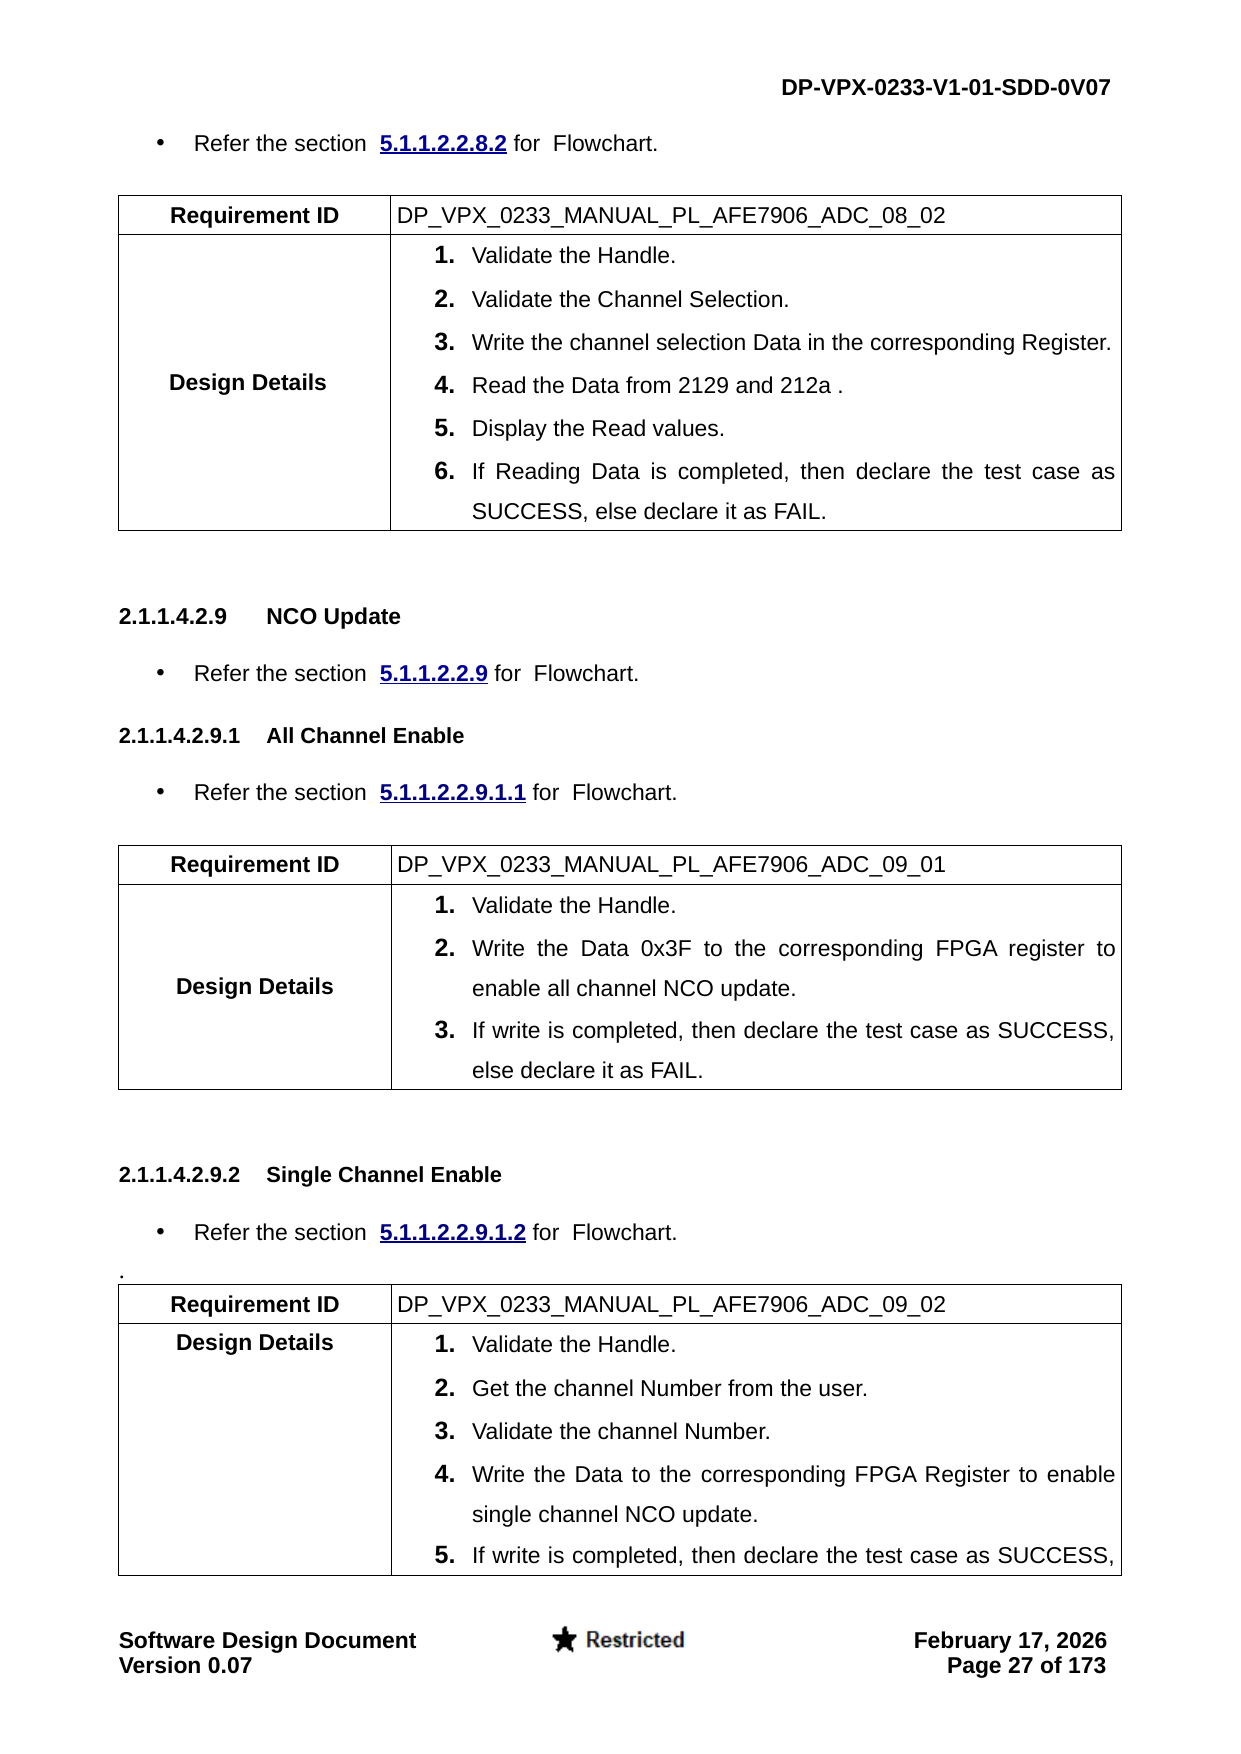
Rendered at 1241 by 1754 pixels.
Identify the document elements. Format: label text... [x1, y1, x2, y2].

table_header Requirement ID [119, 1285, 391, 1323]
table_header DP_VPX_0233_MANUAL_PL_AFE7906_ADC_09_02 [392, 1285, 1121, 1323]
table_header DP_VPX_0233_MANUAL_PL_AFE7906_ADC_09_01 [392, 846, 1121, 883]
table_header Requirement ID [119, 846, 391, 883]
table_header DP_VPX_0233_MANUAL_PL_AFE7906_ADC_08_02 [391, 196, 1121, 234]
table_cell Design Details [119, 885, 391, 1089]
list Refer the section 5.1.1.2.2.9.1.1 for Flowchart. [156, 779, 1122, 806]
text . [118, 1259, 1122, 1284]
list Refer the section 5.1.1.2.2.9 for Flowchart. [156, 660, 1122, 687]
table_cell Validate the Handle. Validate the Channel Selection. Write the channel selection Data in the corresponding Register. Read the Data from 2129 and 212a . Display the Read values. If Reading Data is completed, then declare the test case as SUCCESS, else declare it as FAIL. [391, 235, 1121, 530]
subtitle Single Channel Enable [118, 1165, 1122, 1187]
table_cell Design Details [119, 1324, 391, 1574]
list Refer the section 5.1.1.2.2.9.1.2 for Flowchart. [156, 1218, 1122, 1245]
table_cell Validate the Handle. Write the Data 0x3F to the corresponding FPGA register to enable all channel NCO update. If write is completed, then declare the test case as SUCCESS, else declare it as FAIL. [392, 885, 1121, 1089]
table_cell Design Details [119, 235, 390, 530]
subtitle NCO Update [118, 606, 1122, 629]
table_cell Validate the Handle. Get the channel Number from the user. Validate the channel Number. Write the Data to the corresponding FPGA Register to enable single channel NCO update. If write is completed, then declare the test case as SUCCESS, [392, 1324, 1121, 1574]
list Refer the section 5.1.1.2.2.8.2 for Flowchart. [156, 129, 1122, 156]
subtitle All Channel Enable [118, 726, 1122, 748]
picture [542, 1617, 698, 1662]
table_header Requirement ID [119, 196, 390, 234]
